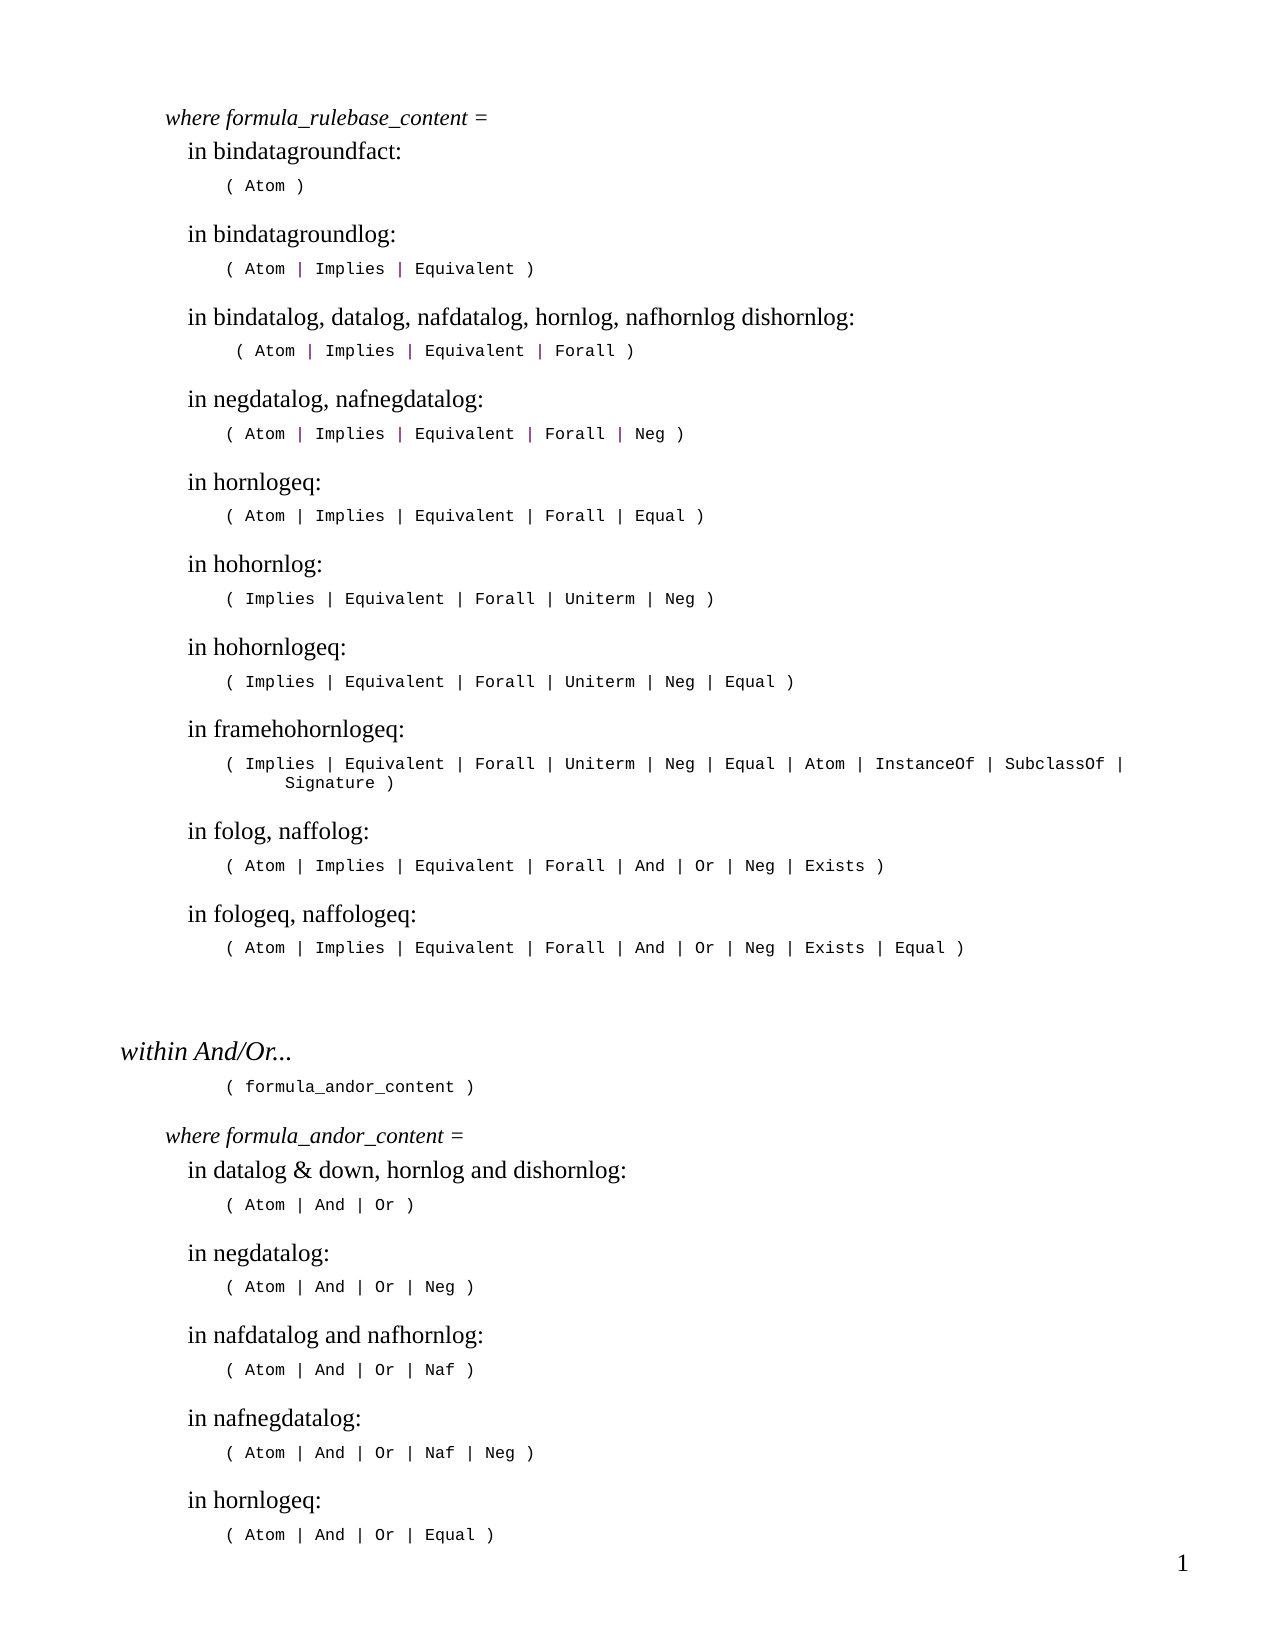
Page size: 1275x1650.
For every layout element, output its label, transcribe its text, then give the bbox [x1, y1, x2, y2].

text ( Atom | And | Or | Naf ) [225, 1362, 1200, 1380]
text ( Atom | And | Or | Naf | Neg ) [225, 1444, 1200, 1463]
text ( Atom | Implies | Equivalent | Forall ) [225, 343, 1200, 362]
text ( Atom | Implies | Equivalent | Forall | And | Or | Neg | Exists ) [225, 857, 1200, 876]
subtitle where formula_andor_content = [165, 1122, 1200, 1149]
text ( Implies | Equivalent | Forall | Uniterm | Neg ) [225, 591, 1200, 609]
text ( Implies | Equivalent | Forall | Uniterm | Neg | Equal | Atom | InstanceOf | SubclassOf | Signature ) [225, 756, 1200, 793]
text in negdatalog: [187, 1238, 1200, 1266]
text ( Atom | Implies | Equivalent | Forall | Neg ) [225, 425, 1200, 444]
text in folog, naffolog: [187, 816, 1200, 845]
text ( Atom ) [225, 178, 1200, 196]
text in datalog & down, hornlog and dishornlog: [187, 1155, 1200, 1184]
text ( formula_andor_content ) [225, 1079, 1200, 1097]
subtitle within And/Or... [120, 1036, 1200, 1067]
text in nafnegdatalog: [187, 1403, 1200, 1432]
text in fologeq, naffologeq: [187, 899, 1200, 927]
text ( Atom | And | Or ) [225, 1196, 1200, 1215]
text in hornlogeq: [187, 467, 1200, 496]
text in nafdatalog and nafhornlog: [187, 1320, 1200, 1349]
text ( Atom | Implies | Equivalent ) [225, 260, 1200, 279]
text ( Atom | Implies | Equivalent | Forall | And | Or | Neg | Exists | Equal ) [225, 940, 1200, 959]
text in hohornlogeq: [187, 632, 1200, 661]
text in bindatagroundlog: [187, 219, 1200, 248]
text in framehohornlogeq: [187, 714, 1200, 743]
text in hohornlog: [187, 549, 1200, 578]
text in bindatalog, datalog, nafdatalog, hornlog, nafhornlog dishornlog: [187, 302, 1200, 330]
text ( Atom | And | Or | Neg ) [225, 1279, 1200, 1298]
text ( Implies | Equivalent | Forall | Uniterm | Neg | Equal ) [225, 673, 1200, 692]
text in hornlogeq: [187, 1486, 1200, 1514]
text ( Atom | And | Or | Equal ) [225, 1527, 1200, 1546]
text in bindatagroundfact: [187, 136, 1200, 165]
subtitle where formula_rulebase_content = [165, 104, 1200, 130]
text in negdatalog, nafnegdatalog: [187, 384, 1200, 413]
text ( Atom | Implies | Equivalent | Forall | Equal ) [225, 508, 1200, 527]
